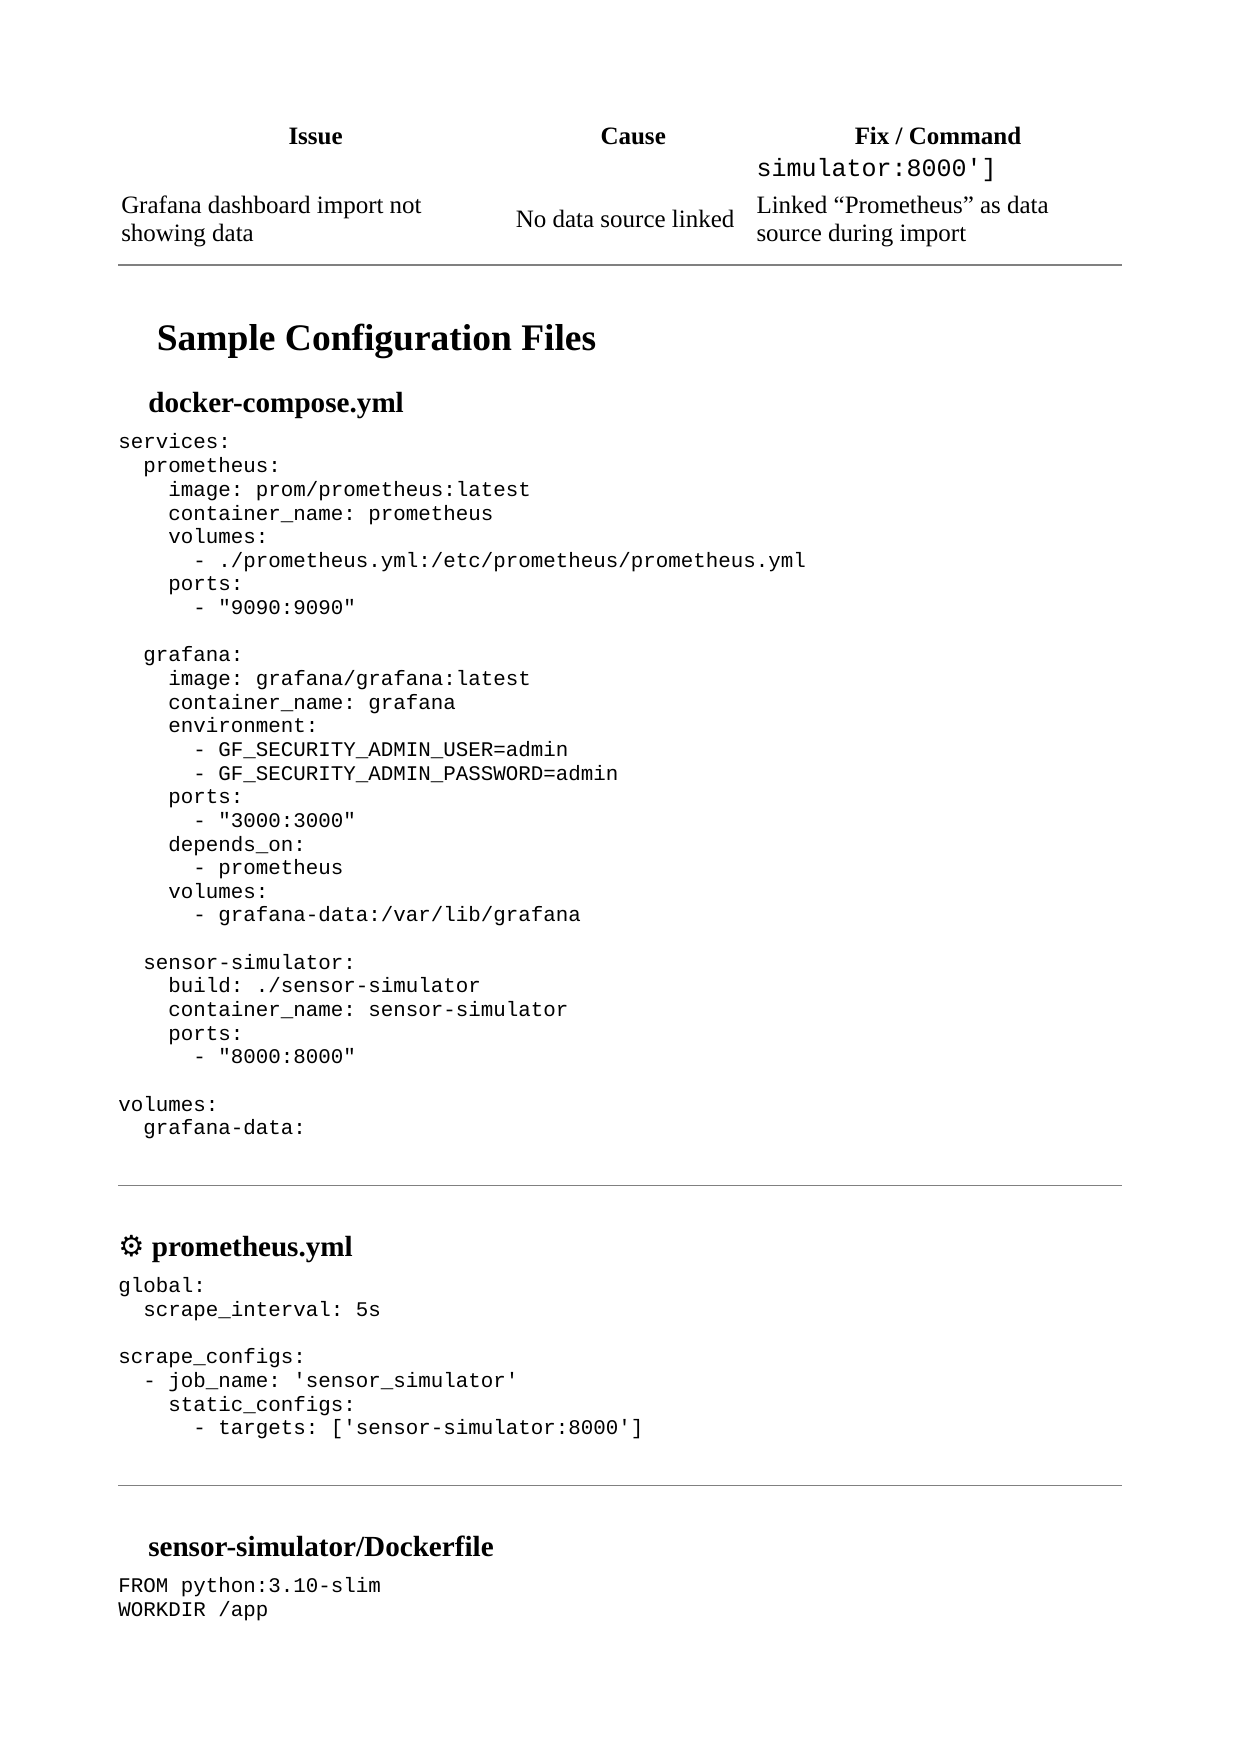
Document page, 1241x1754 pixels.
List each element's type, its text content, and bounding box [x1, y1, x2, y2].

table_cell [118, 153, 513, 187]
text - "9090:9090" [118, 597, 1122, 621]
text static_configs: [118, 1393, 1122, 1417]
text grafana-data: [118, 1117, 1122, 1141]
text services: [118, 432, 1122, 455]
table_cell Grafana dashboard import not showing data [118, 187, 513, 250]
text global: [118, 1275, 1122, 1299]
text volumes: [118, 1094, 1122, 1117]
table_header Issue [118, 118, 513, 153]
text prometheus: [118, 455, 1122, 479]
text - ./prometheus.yml:/etc/prometheus/prometheus.yml [118, 550, 1122, 573]
text scrape_configs: [118, 1346, 1122, 1370]
text environment: [118, 715, 1122, 739]
text volumes: [118, 526, 1122, 550]
text container_name: sensor-simulator [118, 999, 1122, 1023]
text - prometheus [118, 857, 1122, 881]
table_cell Linked “Prometheus” as data source during import [754, 187, 1122, 250]
text ports: [118, 786, 1122, 810]
table_cell simulator:8000'] [754, 153, 1122, 187]
text - GF_SECURITY_ADMIN_PASSWORD=admin [118, 763, 1122, 786]
text ports: [118, 573, 1122, 597]
text - targets: ['sensor-simulator:8000'] [118, 1417, 1122, 1441]
text - grafana-data:/var/lib/grafana [118, 904, 1122, 928]
text ports: [118, 1023, 1122, 1046]
subtitle 🧾 Sample Configuration Files [118, 315, 1122, 358]
text - GF_SECURITY_ADMIN_USER=admin [118, 739, 1122, 763]
table_cell No data source linked [513, 187, 753, 250]
subtitle ⚙️ prometheus.yml [118, 1229, 1122, 1263]
text build: ./sensor-simulator [118, 975, 1122, 999]
text FROM python:3.10-slim [118, 1575, 1122, 1599]
text WORKDIR /app [118, 1599, 1122, 1622]
table_header Cause [513, 118, 753, 153]
text container_name: grafana [118, 692, 1122, 715]
text container_name: prometheus [118, 502, 1122, 526]
text image: grafana/grafana:latest [118, 668, 1122, 692]
subtitle 🐋 docker-compose.yml [118, 386, 1122, 419]
text - "8000:8000" [118, 1046, 1122, 1070]
text grafana: [118, 644, 1122, 668]
text sensor-simulator: [118, 952, 1122, 975]
text depends_on: [118, 833, 1122, 857]
table_header Fix / Command [754, 118, 1122, 153]
table_cell [513, 153, 753, 187]
text - "3000:3000" [118, 810, 1122, 833]
text volumes: [118, 881, 1122, 904]
subtitle 🧠 sensor-simulator/Dockerfile [118, 1529, 1122, 1563]
text - job_name: 'sensor_simulator' [118, 1370, 1122, 1393]
text image: prom/prometheus:latest [118, 479, 1122, 502]
text scrape_interval: 5s [118, 1299, 1122, 1323]
